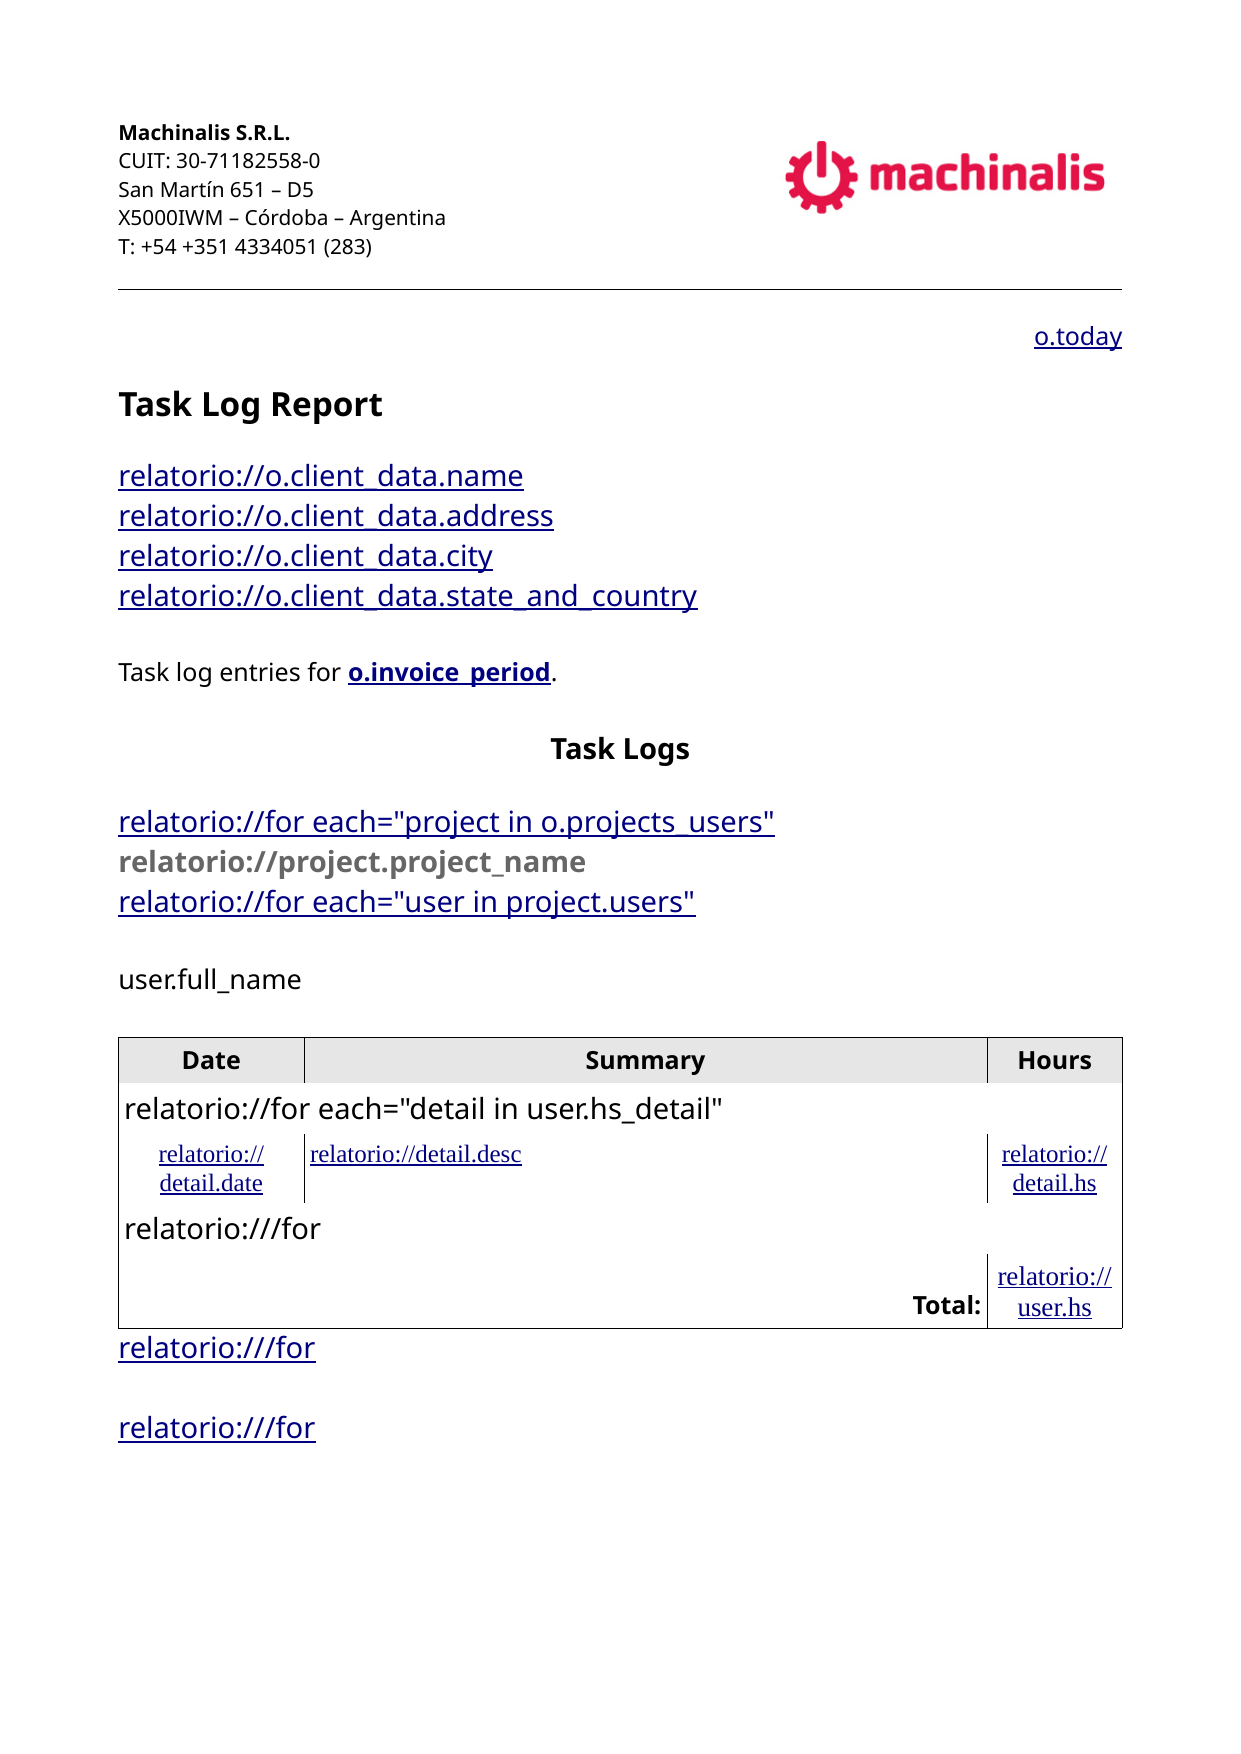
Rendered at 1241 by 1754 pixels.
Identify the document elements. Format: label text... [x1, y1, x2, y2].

table_cell relatorio://detail.date [119, 1134, 304, 1203]
text relatorio://o.client_data.address [118, 495, 1122, 535]
picture [770, 126, 1121, 228]
text relatorio:///for [118, 1407, 1122, 1447]
table_cell relatorio:///for [119, 1203, 1122, 1254]
table_cell relatorio://for each="detail in user.hs_detail" [119, 1083, 1122, 1134]
text relatorio:///for [118, 1329, 1122, 1367]
text relatorio://o.client_data.city [118, 535, 1122, 575]
text Task Log Report [118, 381, 1122, 427]
table_header Hours [988, 1038, 1122, 1083]
text relatorio://for each="project in o.projects_users" [118, 802, 1122, 841]
table_header Summary [305, 1038, 987, 1083]
table_header Date [119, 1038, 304, 1083]
text user.full_name [118, 960, 1122, 997]
table_cell relatorio://detail.desc [305, 1134, 987, 1203]
text relatorio://o.client_data.state_and_country [118, 575, 1122, 614]
text Task log entries for o.invoice_period. [118, 654, 1122, 688]
text relatorio://project.project_name [118, 841, 1122, 881]
table_cell Total: [119, 1254, 987, 1328]
text relatorio://o.client_data.name [118, 456, 1122, 495]
text relatorio://for each="user in project.users" [118, 881, 1122, 921]
table_cell relatorio://detail.hs [988, 1134, 1122, 1203]
text Task Logs [118, 728, 1122, 768]
text o.today [118, 319, 1122, 353]
table_cell relatorio://user.hs [988, 1254, 1122, 1328]
